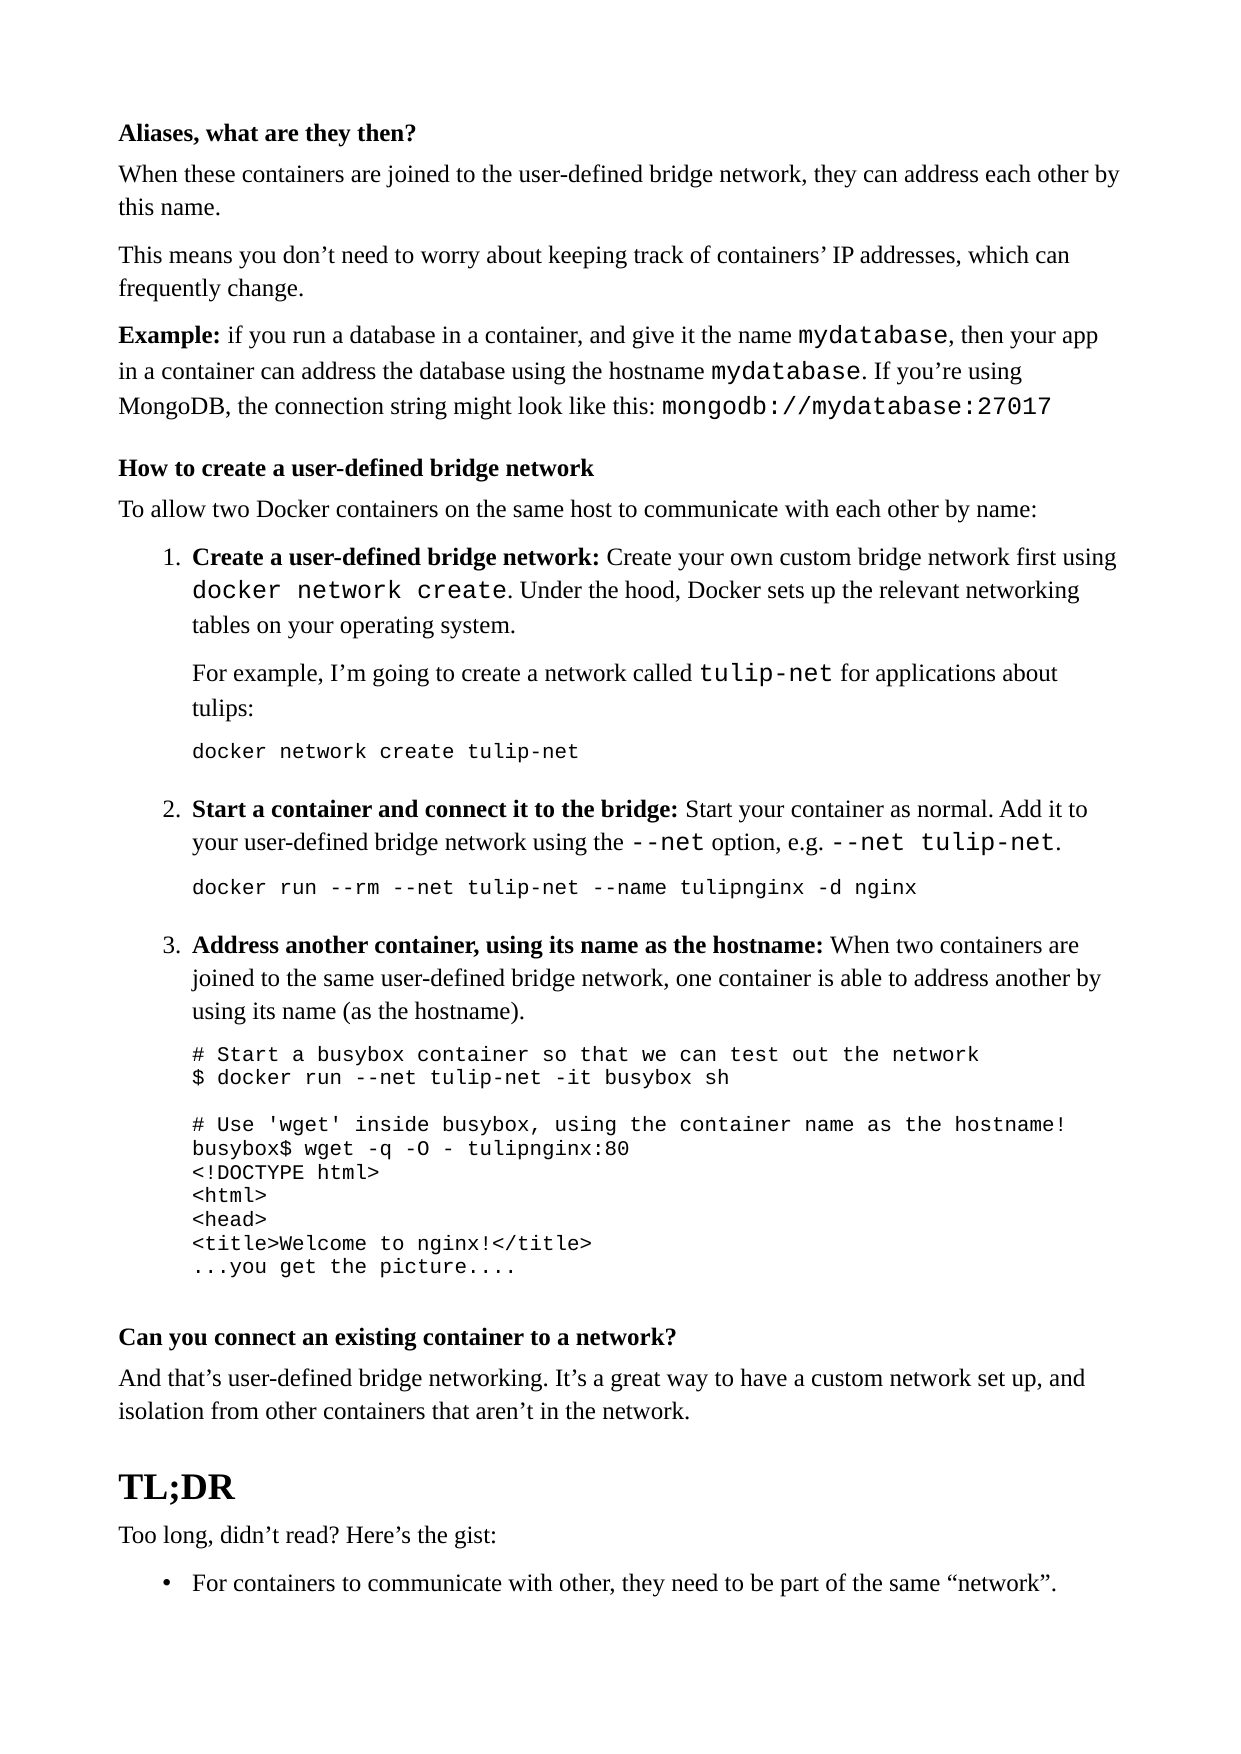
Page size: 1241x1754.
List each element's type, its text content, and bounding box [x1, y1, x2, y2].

list busybox$ wget -q -O - tulipnginx:80 [162, 1138, 1122, 1162]
subtitle Can you connect an existing container to a network? [118, 1322, 1122, 1351]
list # Start a busybox container so that we can test out the network [162, 1043, 1122, 1067]
list Address another container, using its name as the hostname: When two containers are joined to the same user-defined bridge network, one container is able to address another by using its name (as the hostname). [162, 930, 1122, 1025]
list For containers to communicate with other, they need to be part of the same “network”. [162, 1568, 1122, 1597]
list ...you get the picture.... [162, 1256, 1122, 1280]
list Start a container and connect it to the bridge: Start your container as normal. Add it to your user-defined bridge network using the --net option, e.g. --net tulip-net. [162, 794, 1122, 858]
text To allow two Docker containers on the same host to communicate with each other by name: [118, 494, 1122, 523]
list # Use 'wget' inside busybox, using the container name as the hostname! [162, 1114, 1122, 1138]
text And that’s user-defined bridge networking. It’s a great way to have a custom network set up, and isolation from other containers that aren’t in the network. [118, 1363, 1122, 1425]
list docker run --rm --net tulip-net --name tulipnginx -d nginx [162, 877, 1122, 900]
text This means you don’t need to worry about keeping track of containers’ IP addresses, which can frequently change. [118, 240, 1122, 302]
list <head> [162, 1209, 1122, 1233]
subtitle TL;DR [118, 1465, 1122, 1508]
list <title>Welcome to nginx!</title> [162, 1233, 1122, 1256]
text Example: if you run a database in a container, and give it the name mydatabase, then your app in a container can address the database using the hostname mydatabase. If you’re using MongoDB, the connection string might look like this: mongodb://mydatabase:27017 [118, 321, 1122, 422]
subtitle How to create a user-defined bridge network [118, 453, 1122, 482]
subtitle Aliases, what are they then? [118, 118, 1122, 147]
list <!DOCTYPE html> [162, 1162, 1122, 1185]
list For example, I’m going to create a network called tulip-net for applications about tulips: 🥀 [162, 658, 1122, 722]
list $ docker run --net tulip-net -it busybox sh [162, 1067, 1122, 1091]
text When these containers are joined to the user-defined bridge network, they can address each other by this name. [118, 159, 1122, 221]
list <html> [162, 1185, 1122, 1209]
text Too long, didn’t read? Here’s the gist: [118, 1520, 1122, 1549]
list docker network create tulip-net [162, 741, 1122, 764]
list Create a user-defined bridge network: Create your own custom bridge network first using docker network create. Under the hood, Docker sets up the relevant networking tables on your operating system. [162, 542, 1122, 639]
